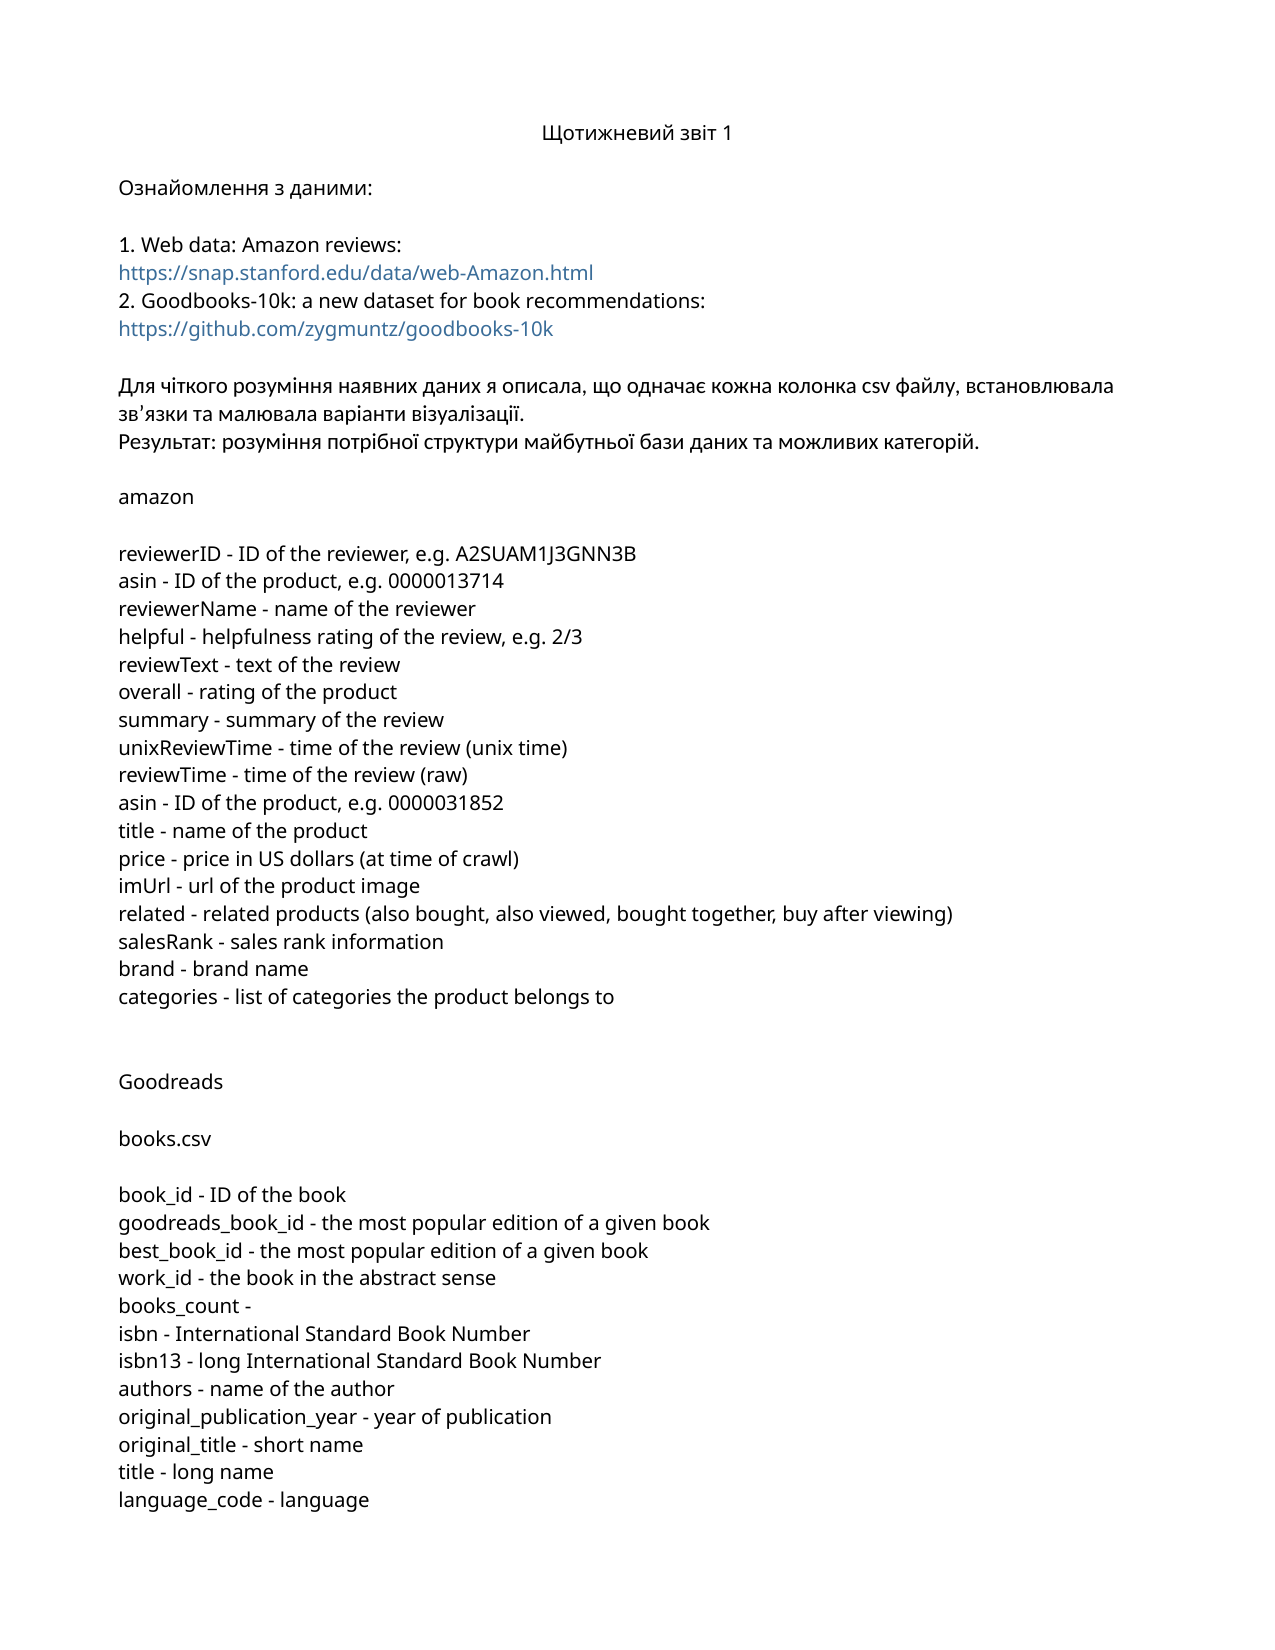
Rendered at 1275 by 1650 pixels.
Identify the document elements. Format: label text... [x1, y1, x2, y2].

text isbn - International Standard Book Number [118, 1319, 1157, 1347]
text Для чіткого розуміння наявних даних я описала, що одначає кожна колонка csv файлу, встановлювала зв’язки та малювала варіанти візуалізації. [118, 371, 1157, 427]
text language_code - language [118, 1486, 1157, 1513]
text overall - rating of the product [118, 678, 1157, 706]
text work_id - the book in the abstract sense [118, 1264, 1157, 1292]
text authors - name of the author [118, 1375, 1157, 1403]
text salesRank - sales rank information [118, 927, 1157, 955]
text summary - summary of the review [118, 706, 1157, 733]
text Щотижневий звіт 1 [118, 118, 1157, 146]
text goodreads_book_id - the most popular edition of a given book [118, 1209, 1157, 1236]
text reviewerID - ID of the reviewer, e.g. A2SUAM1J3GNN3B [118, 539, 1157, 567]
text brand - brand name [118, 955, 1157, 983]
text title - name of the product [118, 817, 1157, 844]
text categories - list of categories the product belongs to [118, 983, 1157, 1011]
text Результат: розуміння потрібної структури майбутньої бази даних та можливих категорій. [118, 427, 1157, 455]
text related - related products (also bought, also viewed, bought together, buy after viewing) [118, 900, 1157, 927]
text book_id - ID of the book [118, 1181, 1157, 1209]
text imUrl - url of the product image [118, 872, 1157, 900]
text unixReviewTime - time of the review (unix time) [118, 733, 1157, 761]
text asin - ID of the product, e.g. 0000031852 [118, 789, 1157, 817]
text books_count - [118, 1292, 1157, 1319]
text books.csv [118, 1124, 1157, 1152]
text title - long name [118, 1458, 1157, 1486]
text Ознайомлення з даними: [118, 146, 1157, 202]
text 1. Web data: Amazon reviews: https://snap.stanford.edu/data/web-Amazon.html 2. Goodbooks-10k: a new dataset for book recommendations: https://github.com/zygmuntz/goodbooks-10k [118, 230, 1157, 342]
text original_title - short name [118, 1430, 1157, 1458]
text amazon [118, 455, 1157, 511]
text price - price in US dollars (at time of crawl) [118, 844, 1157, 872]
text reviewerName - name of the reviewer [118, 595, 1157, 623]
text asin - ID of the product, e.g. 0000013714 [118, 567, 1157, 595]
text reviewTime - time of the review (raw) [118, 761, 1157, 789]
text best_book_id - the most popular edition of a given book [118, 1236, 1157, 1264]
text original_publication_year - year of publication [118, 1403, 1157, 1430]
text helpful - helpfulness rating of the review, e.g. 2/3 [118, 623, 1157, 650]
text reviewText - text of the review [118, 650, 1157, 678]
text isbn13 - long International Standard Book Number [118, 1347, 1157, 1375]
text Goodreads [118, 1068, 1157, 1096]
